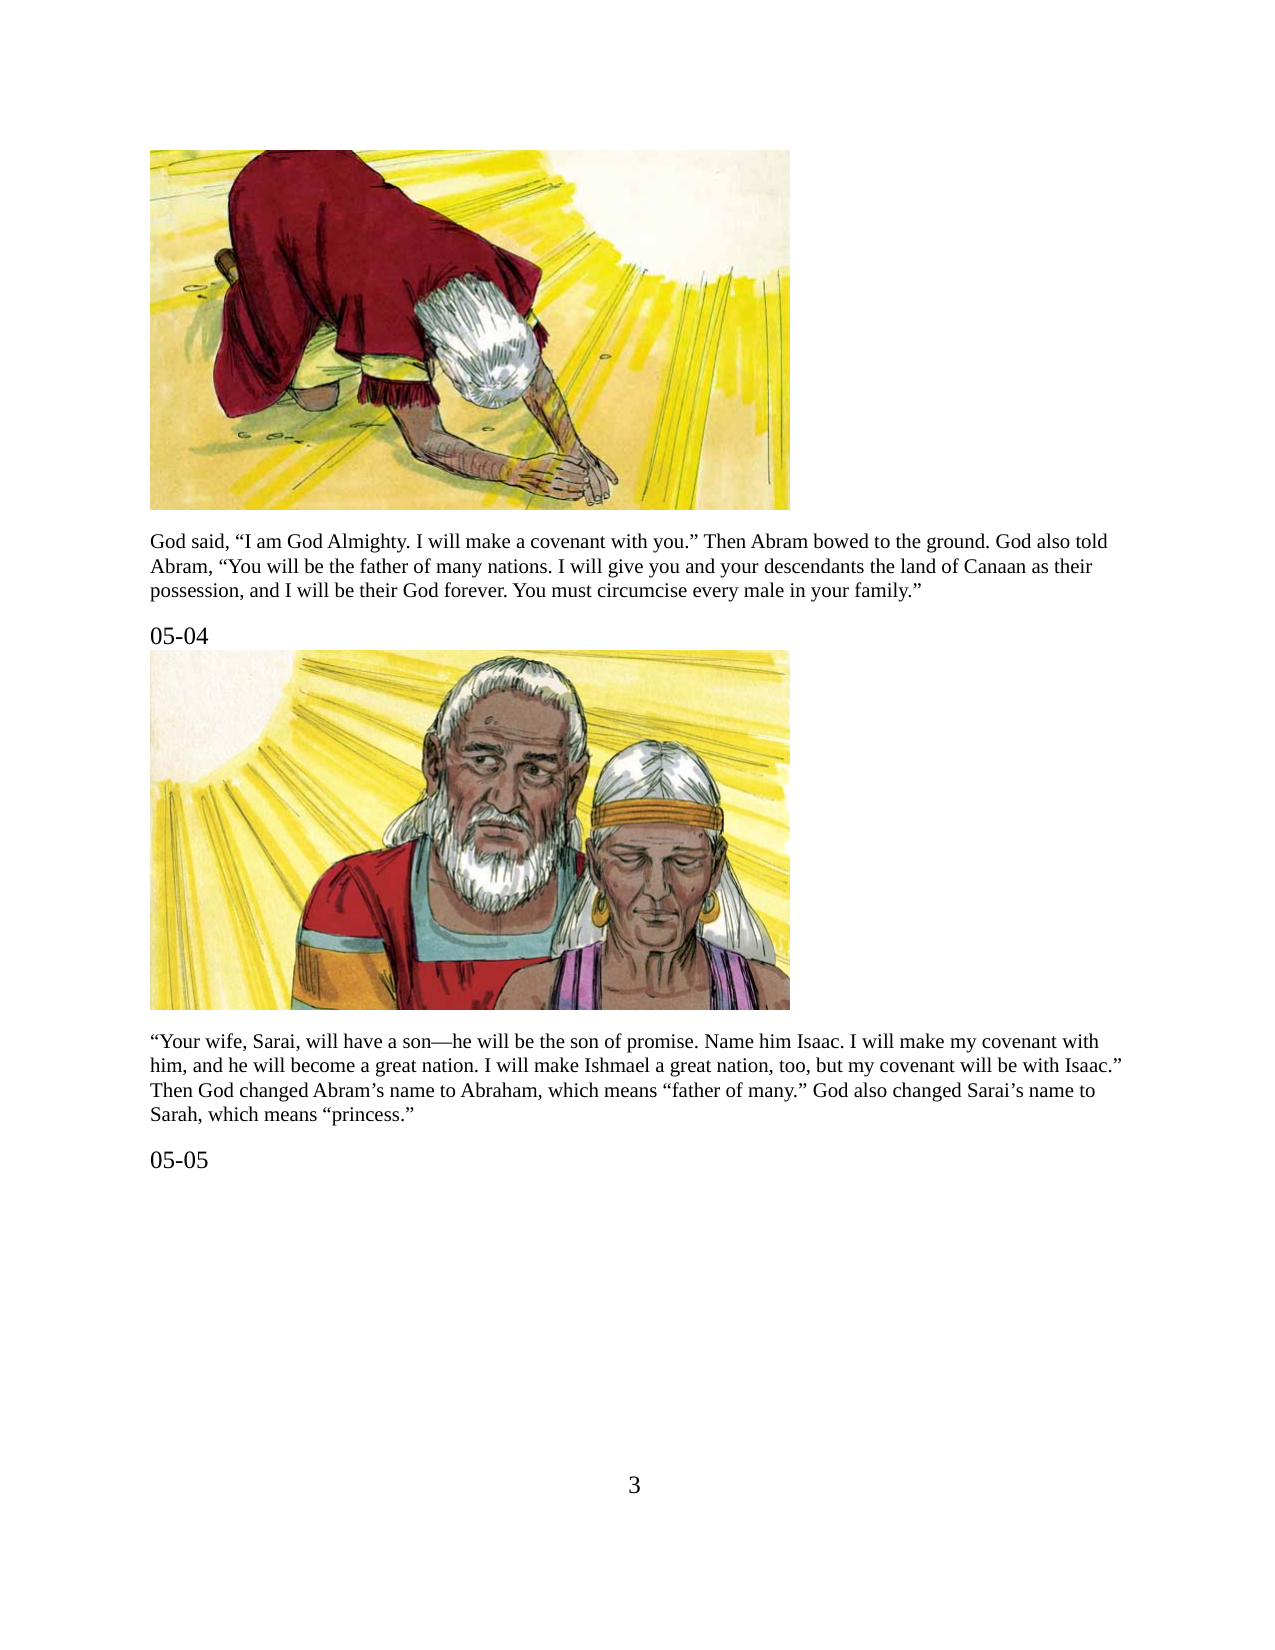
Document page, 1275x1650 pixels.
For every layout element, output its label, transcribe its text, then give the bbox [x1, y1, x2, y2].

text “Your wife, Sarai, will have a son—he will be the son of promise. Name him Isaac. I will make my covenant with him, and he will become a great nation. I will make Ishmael a great nation, too, but my covenant will be with Isaac.” Then God changed Abram’s name to Abraham, which means “father of many.” God also changed Sarai’s name to Sarah, which means “princess.” [150, 1029, 1125, 1126]
subtitle 05-05 [150, 1145, 1125, 1174]
picture [150, 150, 790, 510]
subtitle 05-04 [150, 621, 1125, 650]
picture [150, 650, 790, 1010]
text God said, “I am God Almighty. I will make a covenant with you.” Then Abram bowed to the ground. God also told Abram, “You will be the father of many nations. I will give you and your descendants the land of Canaan as their possession, and I will be their God forever. You must circumcise every male in your family.” [150, 529, 1125, 602]
